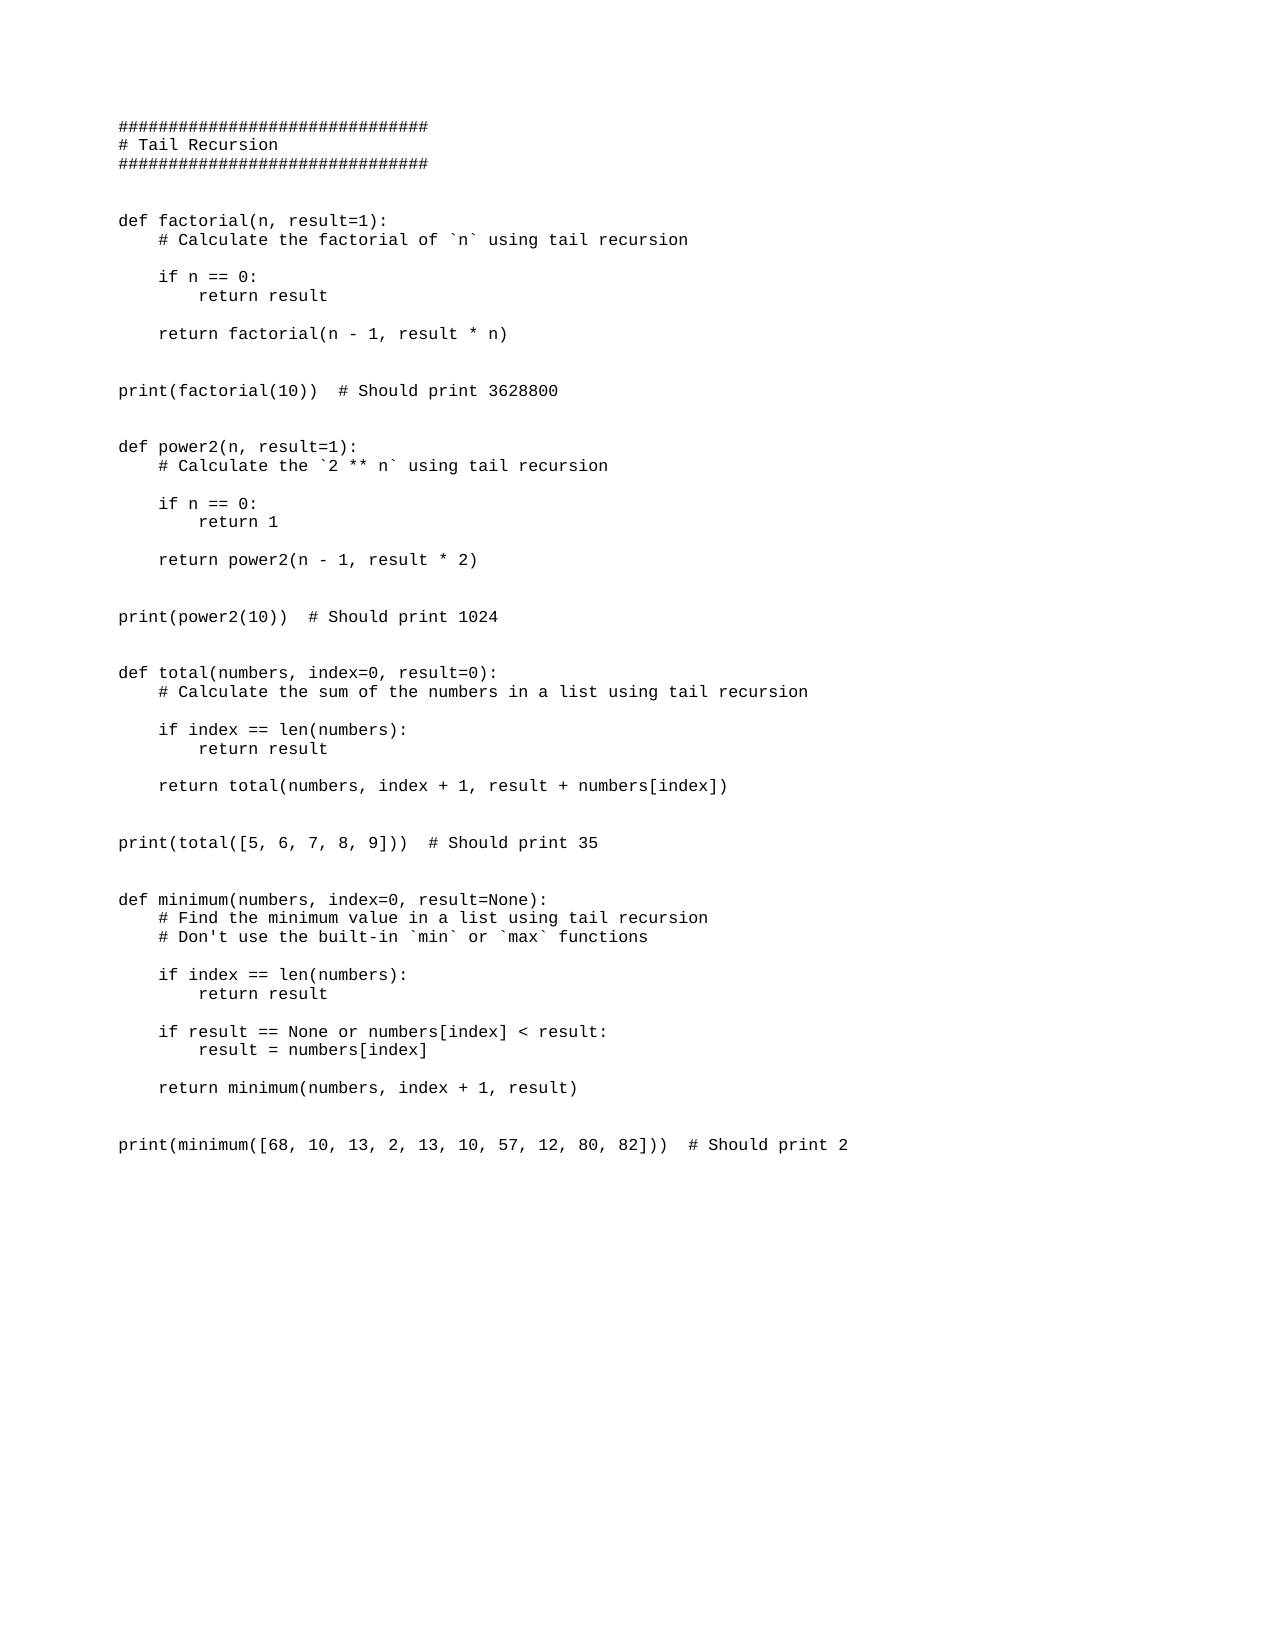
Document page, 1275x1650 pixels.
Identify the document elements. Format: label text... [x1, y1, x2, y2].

text if n == 0: [118, 495, 1157, 514]
text result = numbers[index] [118, 1042, 1157, 1061]
text return result [118, 740, 1157, 759]
text def power2(n, result=1): [118, 439, 1157, 457]
text print(power2(10)) # Should print 1024 [118, 608, 1157, 627]
text return 1 [118, 514, 1157, 533]
text # Don't use the built-in `min` or `max` functions [118, 929, 1157, 948]
text # Calculate the `2 ** n` using tail recursion [118, 457, 1157, 476]
text def minimum(numbers, index=0, result=None): [118, 891, 1157, 910]
text return power2(n - 1, result * 2) [118, 552, 1157, 571]
text if n == 0: [118, 269, 1157, 288]
text def total(numbers, index=0, result=0): [118, 665, 1157, 684]
text # Tail Recursion [118, 137, 1157, 156]
text print(factorial(10)) # Should print 3628800 [118, 382, 1157, 401]
text return result [118, 288, 1157, 307]
text print(minimum([68, 10, 13, 2, 13, 10, 57, 12, 80, 82])) # Should print 2 [118, 1136, 1157, 1155]
text if index == len(numbers): [118, 967, 1157, 985]
text # Find the minimum value in a list using tail recursion [118, 910, 1157, 929]
text def factorial(n, result=1): [118, 212, 1157, 231]
text ############################### [118, 156, 1157, 175]
text return minimum(numbers, index + 1, result) [118, 1080, 1157, 1098]
text print(total([5, 6, 7, 8, 9])) # Should print 35 [118, 834, 1157, 853]
text if result == None or numbers[index] < result: [118, 1023, 1157, 1042]
text return total(numbers, index + 1, result + numbers[index]) [118, 778, 1157, 797]
text return result [118, 985, 1157, 1004]
text # Calculate the sum of the numbers in a list using tail recursion [118, 684, 1157, 703]
text ############################### [118, 118, 1157, 137]
text if index == len(numbers): [118, 721, 1157, 740]
text return factorial(n - 1, result * n) [118, 326, 1157, 344]
text # Calculate the factorial of `n` using tail recursion [118, 231, 1157, 250]
